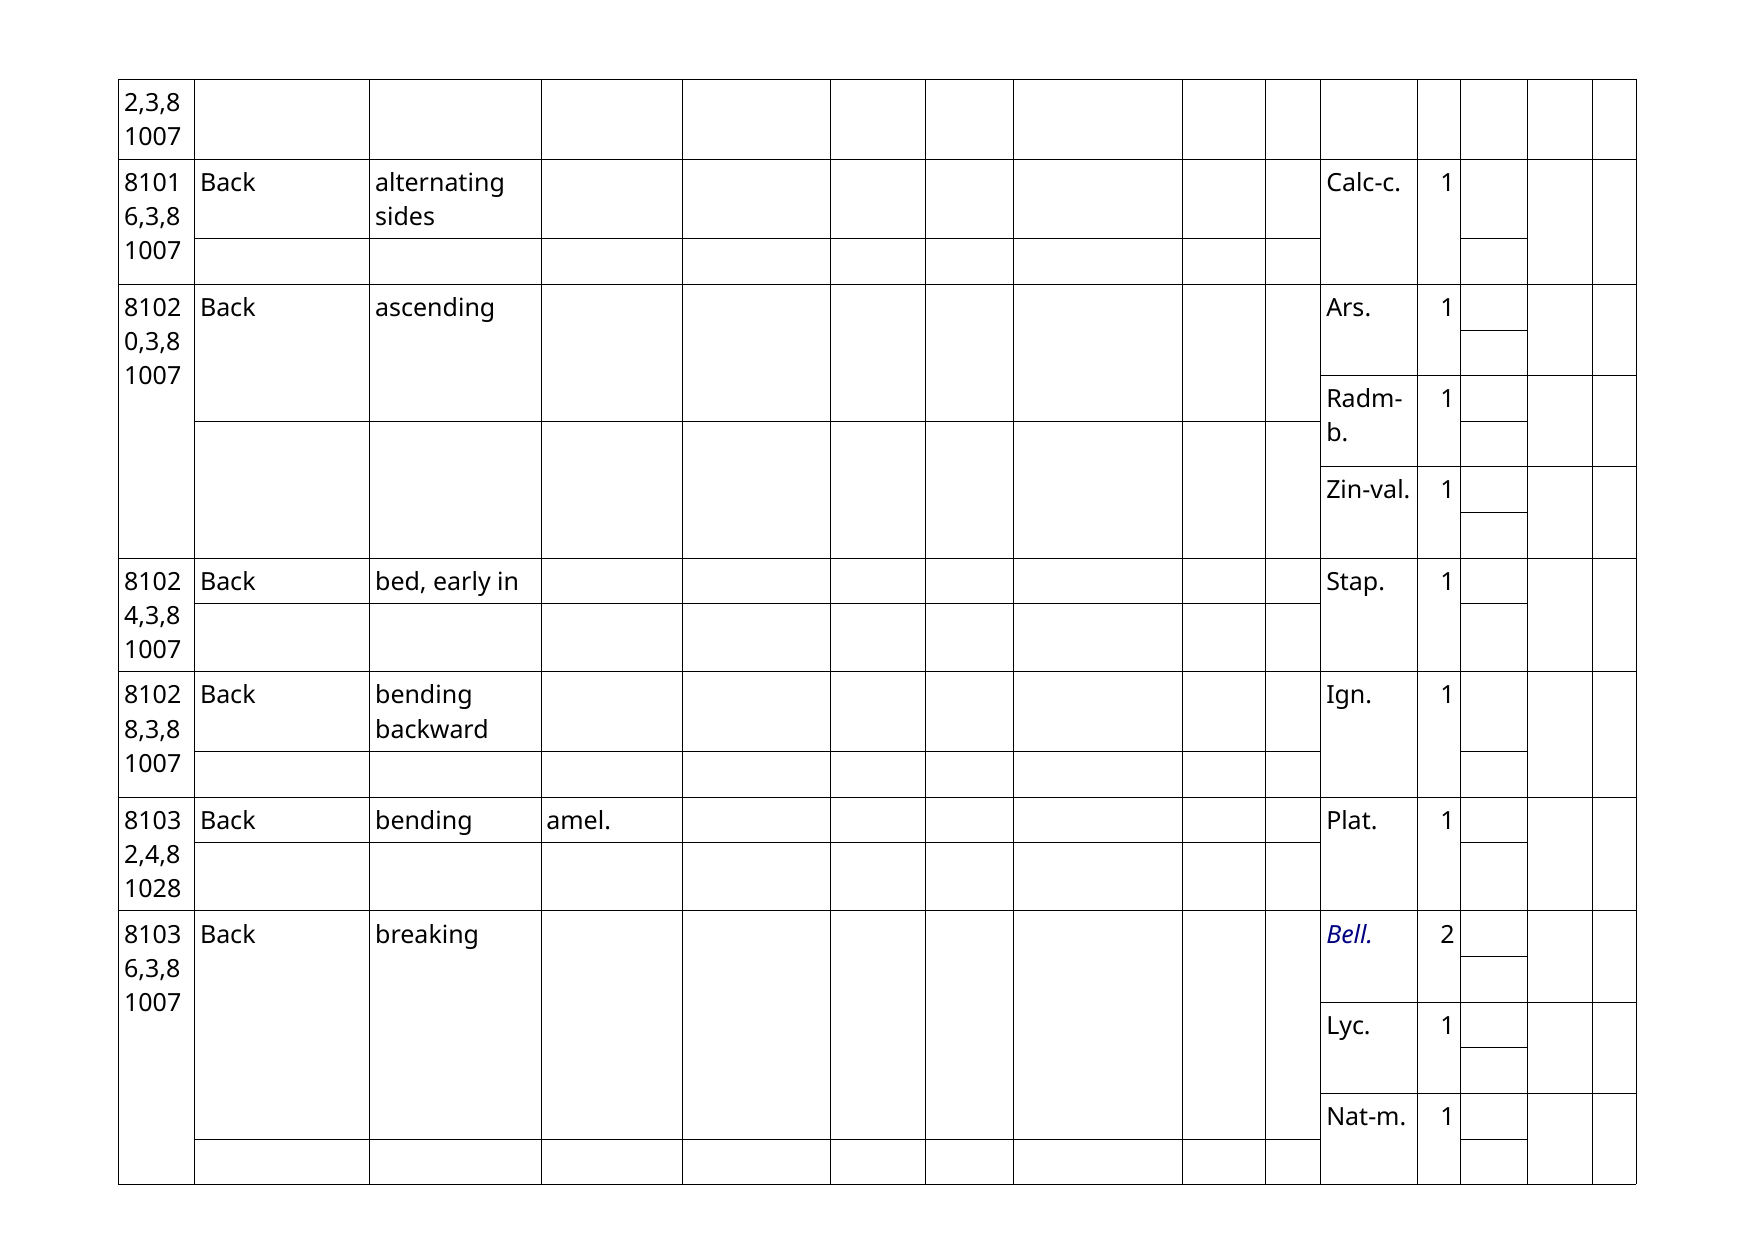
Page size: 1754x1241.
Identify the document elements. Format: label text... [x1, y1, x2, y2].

table_cell [370, 422, 541, 558]
table_cell [1528, 1094, 1592, 1184]
table_cell [1593, 672, 1636, 797]
table_cell [542, 559, 682, 603]
table_cell [542, 843, 682, 910]
table_cell [926, 911, 1013, 1138]
table_cell Lyc. [1321, 1003, 1417, 1093]
table_cell 1 [1418, 1094, 1460, 1184]
table_cell Calc-c. [1321, 160, 1417, 284]
table_cell [926, 559, 1013, 603]
table_cell [1461, 239, 1527, 284]
table_cell 81020,3,81007 [119, 285, 194, 558]
table_cell [1528, 798, 1592, 910]
table_cell [926, 239, 1013, 284]
table_cell [1461, 376, 1527, 421]
table_cell [1461, 331, 1527, 375]
table_cell amel. [542, 798, 682, 842]
table_cell [1461, 422, 1527, 466]
table_cell Stap. [1321, 559, 1417, 671]
table_cell [1014, 911, 1182, 1138]
table_cell [1014, 752, 1182, 797]
table_cell [1183, 843, 1265, 910]
table_cell [1461, 843, 1527, 910]
table_cell [1183, 604, 1265, 671]
table_cell [1528, 672, 1592, 797]
table_cell [1266, 80, 1320, 158]
table_cell [1014, 80, 1182, 158]
table_cell [370, 843, 541, 910]
table_cell [542, 752, 682, 797]
table_cell [370, 604, 541, 671]
table_cell [1183, 80, 1265, 158]
table_cell [1014, 285, 1182, 421]
table_cell [1266, 798, 1320, 842]
table_cell [1593, 376, 1636, 466]
table_cell [683, 911, 830, 1138]
table_cell [1528, 467, 1592, 558]
table_cell [1183, 911, 1265, 1138]
table_cell [926, 752, 1013, 797]
table_cell [1461, 80, 1527, 158]
table_cell [195, 1140, 369, 1184]
table_cell [1014, 559, 1182, 603]
table_cell [1528, 376, 1592, 466]
table_cell 81016,3,81007 [119, 160, 194, 284]
table_cell [683, 239, 830, 284]
table_cell [1593, 1094, 1636, 1184]
table_cell 81028,3,81007 [119, 672, 194, 797]
table_cell [683, 1140, 830, 1184]
table_cell [831, 752, 925, 797]
table_cell [542, 1140, 682, 1184]
table_cell Back [195, 672, 369, 751]
table_cell [1321, 80, 1417, 158]
table_cell [1266, 422, 1320, 558]
table_cell [1593, 798, 1636, 910]
table_cell [1461, 957, 1527, 1002]
table_cell [1593, 160, 1636, 284]
table_cell [370, 80, 541, 158]
table_cell [195, 752, 369, 797]
table_cell Back [195, 798, 369, 842]
table_cell [1528, 911, 1592, 1002]
table_cell [926, 285, 1013, 421]
table_cell [1528, 285, 1592, 375]
table_cell [926, 672, 1013, 751]
table_cell [683, 672, 830, 751]
table_cell [831, 604, 925, 671]
table_cell Nat-m. [1321, 1094, 1417, 1184]
table_cell [195, 422, 369, 558]
table_cell 1 [1418, 1003, 1460, 1093]
table_cell 1 [1418, 798, 1460, 910]
table_cell [1528, 559, 1592, 671]
table_cell [1014, 422, 1182, 558]
table_cell [370, 1140, 541, 1184]
table_cell [831, 160, 925, 238]
table_cell [1461, 1003, 1527, 1047]
table_cell [926, 1140, 1013, 1184]
table_cell [831, 798, 925, 842]
table_cell [1266, 559, 1320, 603]
table_cell [926, 80, 1013, 158]
table_cell [831, 422, 925, 558]
table_cell [1183, 559, 1265, 603]
table_cell [683, 80, 830, 158]
table_cell Bell. [1321, 911, 1417, 1002]
table_cell [1266, 1140, 1320, 1184]
table_cell [1266, 160, 1320, 238]
table_cell [1593, 80, 1636, 158]
table_cell [1183, 798, 1265, 842]
table_cell [1266, 843, 1320, 910]
table_cell 1 [1418, 559, 1460, 671]
table_cell [1593, 285, 1636, 375]
table_cell bed, early in [370, 559, 541, 603]
table_cell [1418, 80, 1460, 158]
table_cell [1593, 559, 1636, 671]
table_cell [542, 604, 682, 671]
table_cell [1014, 239, 1182, 284]
table_cell [370, 239, 541, 284]
table_cell [1266, 239, 1320, 284]
table_cell [1461, 911, 1527, 956]
table_cell [926, 604, 1013, 671]
table_cell [683, 843, 830, 910]
table_cell [1266, 752, 1320, 797]
table_cell [542, 160, 682, 238]
table_cell [683, 285, 830, 421]
table_cell Plat. [1321, 798, 1417, 910]
table_cell [683, 798, 830, 842]
table_cell [542, 239, 682, 284]
table_cell [1183, 672, 1265, 751]
table_cell 2,3,81007 [119, 80, 194, 158]
table_cell [542, 285, 682, 421]
table_cell [1266, 604, 1320, 671]
table_cell 81032,4,81028 [119, 798, 194, 910]
table_cell [1461, 285, 1527, 329]
table_cell bending backward [370, 672, 541, 751]
table_cell [1461, 1048, 1527, 1093]
table_cell breaking [370, 911, 541, 1138]
table_cell [1266, 911, 1320, 1138]
table_cell [831, 285, 925, 421]
table_cell [1014, 160, 1182, 238]
table_cell 1 [1418, 467, 1460, 558]
table_cell [1183, 239, 1265, 284]
table_cell [1461, 467, 1527, 512]
table_cell [1183, 422, 1265, 558]
table_cell [1461, 798, 1527, 842]
table_cell [831, 239, 925, 284]
table_cell 1 [1418, 160, 1460, 284]
table_cell [926, 798, 1013, 842]
table_cell [1014, 604, 1182, 671]
table_cell [926, 160, 1013, 238]
table_cell [926, 843, 1013, 910]
table_cell Ign. [1321, 672, 1417, 797]
table_cell [1183, 160, 1265, 238]
table_cell Back [195, 559, 369, 603]
table_cell Radm-b. [1321, 376, 1417, 466]
table_cell [831, 911, 925, 1138]
table_cell [1593, 911, 1636, 1002]
table_cell [1461, 513, 1527, 558]
table_cell [1266, 285, 1320, 421]
table_cell ascending [370, 285, 541, 421]
table_cell [831, 559, 925, 603]
table_cell [683, 559, 830, 603]
table_cell [1461, 559, 1527, 603]
table_cell [1183, 1140, 1265, 1184]
table_cell [1593, 1003, 1636, 1093]
table_cell [831, 1140, 925, 1184]
table_cell Back [195, 911, 369, 1138]
table_cell 81024,3,81007 [119, 559, 194, 671]
table_cell Zin-val. [1321, 467, 1417, 558]
table_cell 81036,3,81007 [119, 911, 194, 1184]
table_cell [1014, 798, 1182, 842]
table_cell [370, 752, 541, 797]
table_cell [1461, 752, 1527, 797]
table_cell 1 [1418, 285, 1460, 375]
table_cell [683, 422, 830, 558]
table_cell [542, 422, 682, 558]
table_cell [831, 80, 925, 158]
table_cell [542, 672, 682, 751]
table_cell [831, 843, 925, 910]
table_cell [195, 604, 369, 671]
table_cell [926, 422, 1013, 558]
table_cell [1183, 752, 1265, 797]
table_cell [1266, 672, 1320, 751]
table_cell bending [370, 798, 541, 842]
table_cell [1593, 467, 1636, 558]
table_cell [1461, 1094, 1527, 1138]
table_cell [1461, 1140, 1527, 1184]
table_cell [1461, 604, 1527, 671]
table_cell 2 [1418, 911, 1460, 1002]
table_cell [831, 672, 925, 751]
table_cell 1 [1418, 672, 1460, 797]
table_cell [542, 911, 682, 1138]
table_cell [683, 752, 830, 797]
table_cell [195, 80, 369, 158]
table_cell [1014, 843, 1182, 910]
table_cell [1014, 1140, 1182, 1184]
table_cell [1183, 285, 1265, 421]
table_cell [683, 160, 830, 238]
table_cell Back [195, 160, 369, 238]
table_cell [1461, 160, 1527, 238]
table_cell Ars. [1321, 285, 1417, 375]
table_cell alternating sides [370, 160, 541, 238]
table_cell 1 [1418, 376, 1460, 466]
table_cell [195, 843, 369, 910]
table_cell [1528, 1003, 1592, 1093]
table_cell [1014, 672, 1182, 751]
table_cell [1528, 160, 1592, 284]
table_cell [542, 80, 682, 158]
table_cell [683, 604, 830, 671]
table_cell Back [195, 285, 369, 421]
table_cell [195, 239, 369, 284]
table_cell [1461, 672, 1527, 751]
table_cell [1528, 80, 1592, 158]
